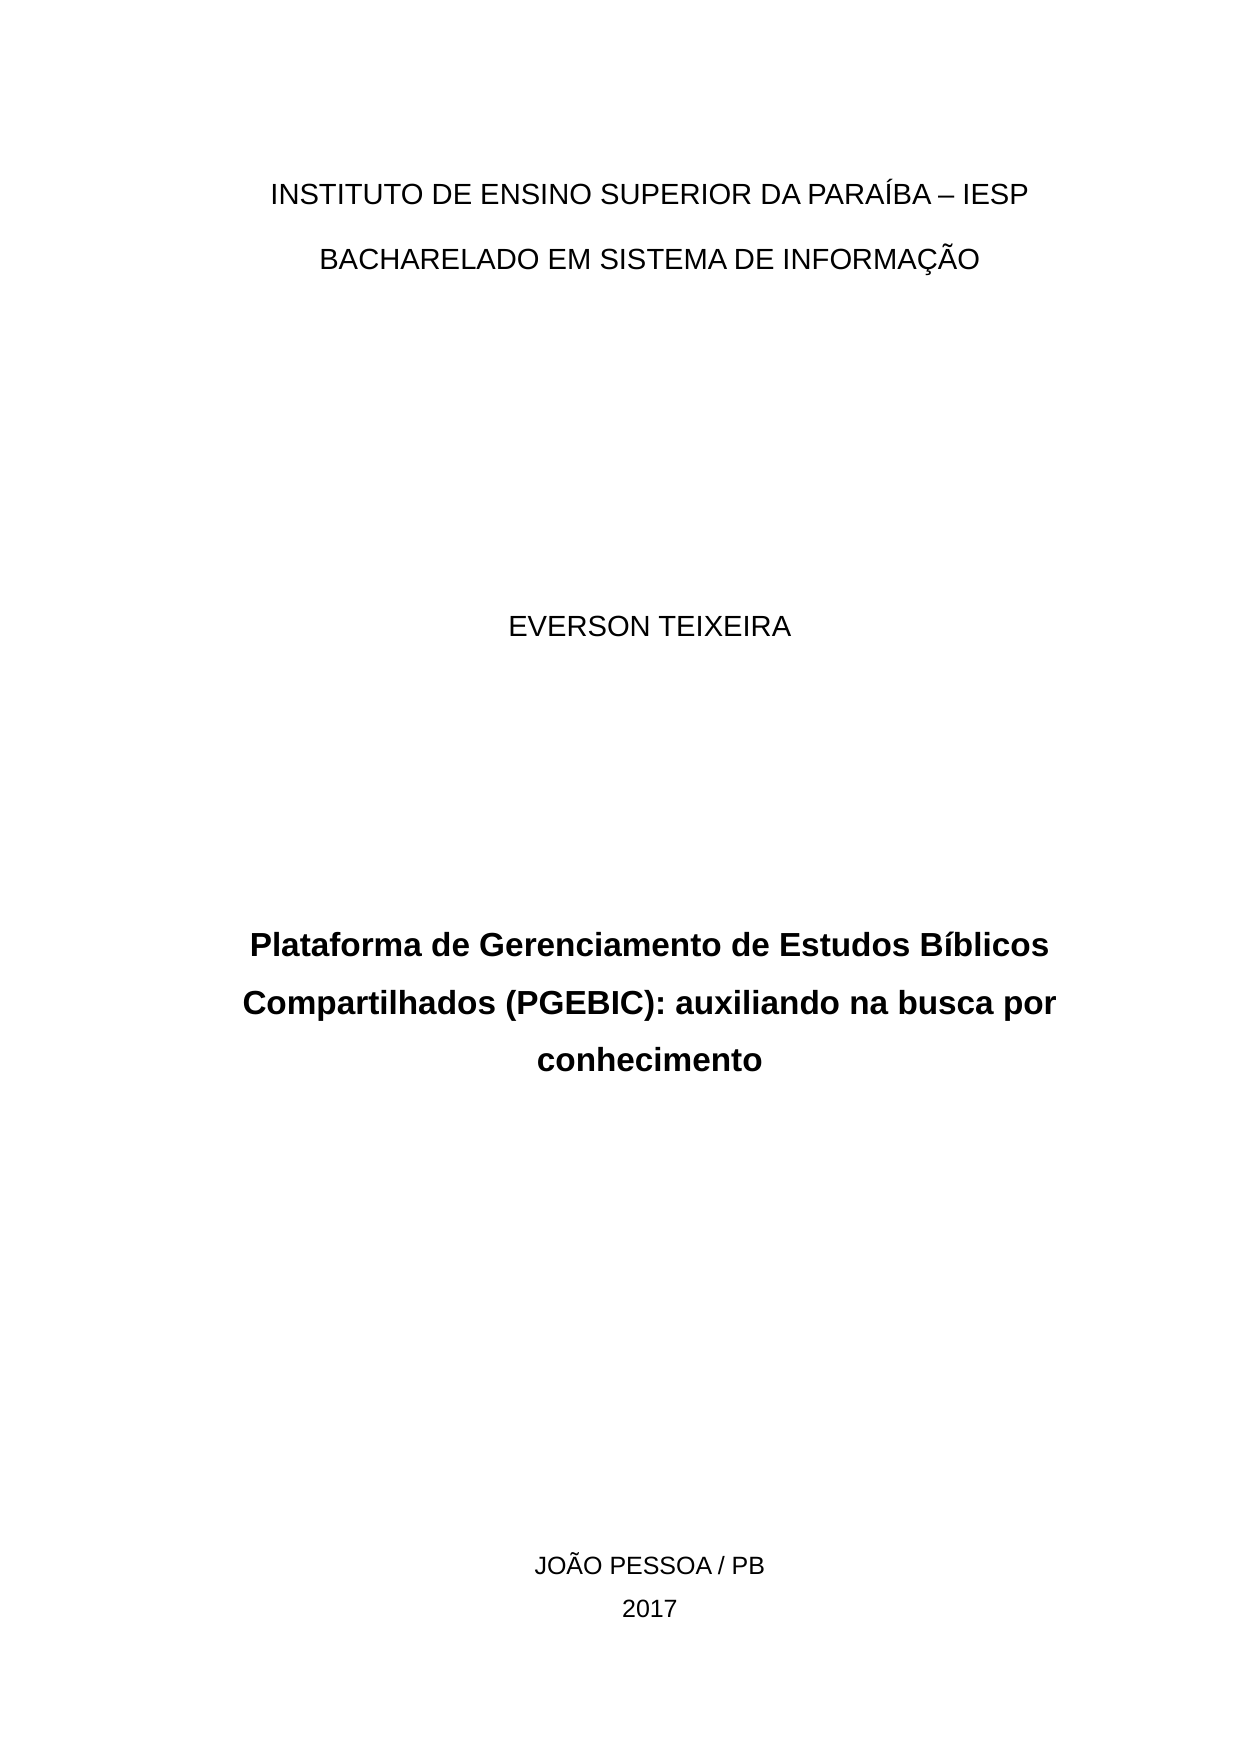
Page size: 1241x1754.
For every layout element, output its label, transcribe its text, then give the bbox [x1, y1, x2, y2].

text EVERSON TEIXEIRA [177, 609, 1122, 642]
text JOÃO PESSOA / PB [177, 1551, 1122, 1579]
text INSTITUTO DE ENSINO SUPERIOR DA PARAÍBA – IESP [177, 177, 1122, 211]
text 2017 [177, 1594, 1122, 1623]
text Plataforma de Gerenciamento de Estudos Bíblicos Compartilhados (PGEBIC): auxiliando na busca por conhecimento [177, 925, 1122, 1079]
text BACHARELADO EM SISTEMA DE INFORMAÇÃO [177, 242, 1122, 276]
